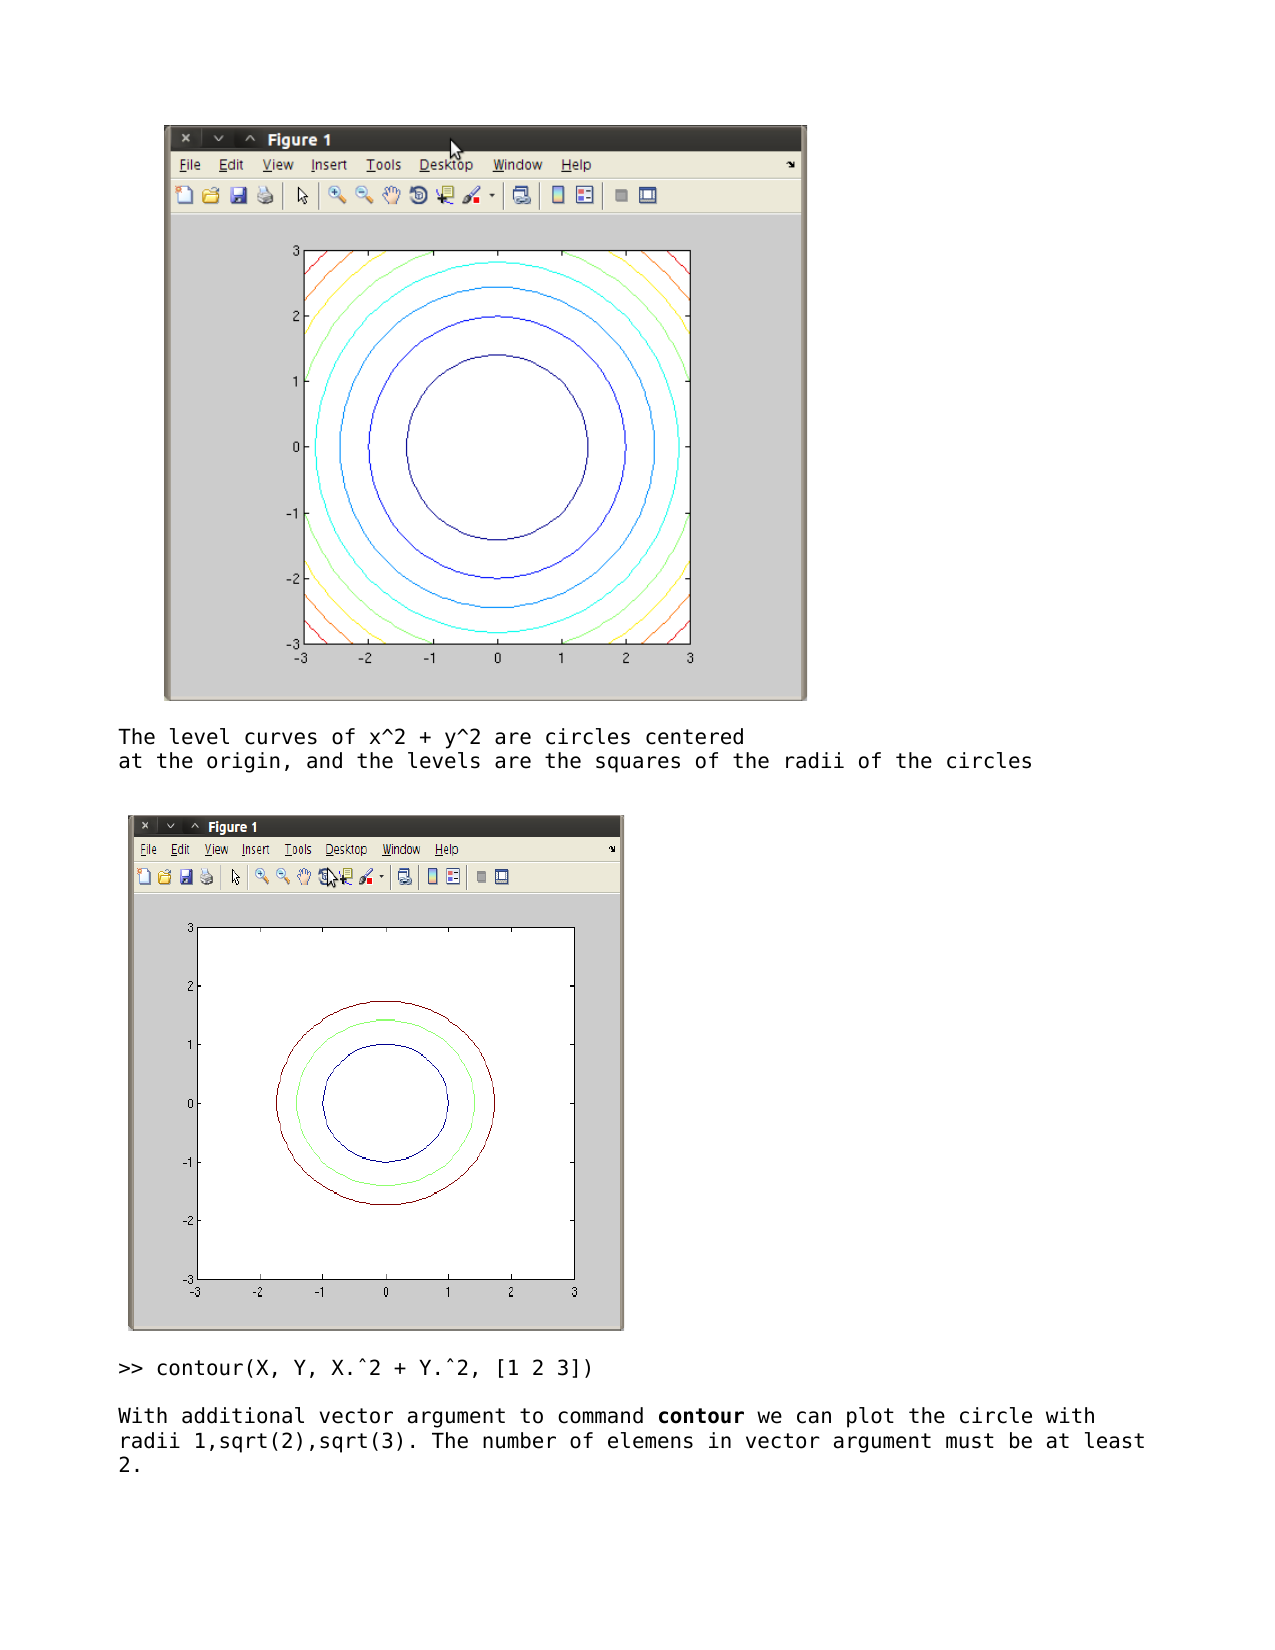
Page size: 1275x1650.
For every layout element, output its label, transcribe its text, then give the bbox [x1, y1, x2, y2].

picture [164, 125, 808, 701]
text The level curves of x^2 + y^2 are circles centered [118, 725, 1157, 749]
text With additional vector argument to command contour we can plot the circle with radii 1,sqrt(2),sqrt(3). The number of elemens in vector argument must be at least 2. [118, 1404, 1157, 1477]
text >> contour(X, Y, X.ˆ2 + Y.ˆ2, [1 2 3]) [118, 1356, 1157, 1380]
picture [128, 815, 625, 1331]
text at the origin, and the levels are the squares of the radii of the circles [118, 749, 1157, 773]
